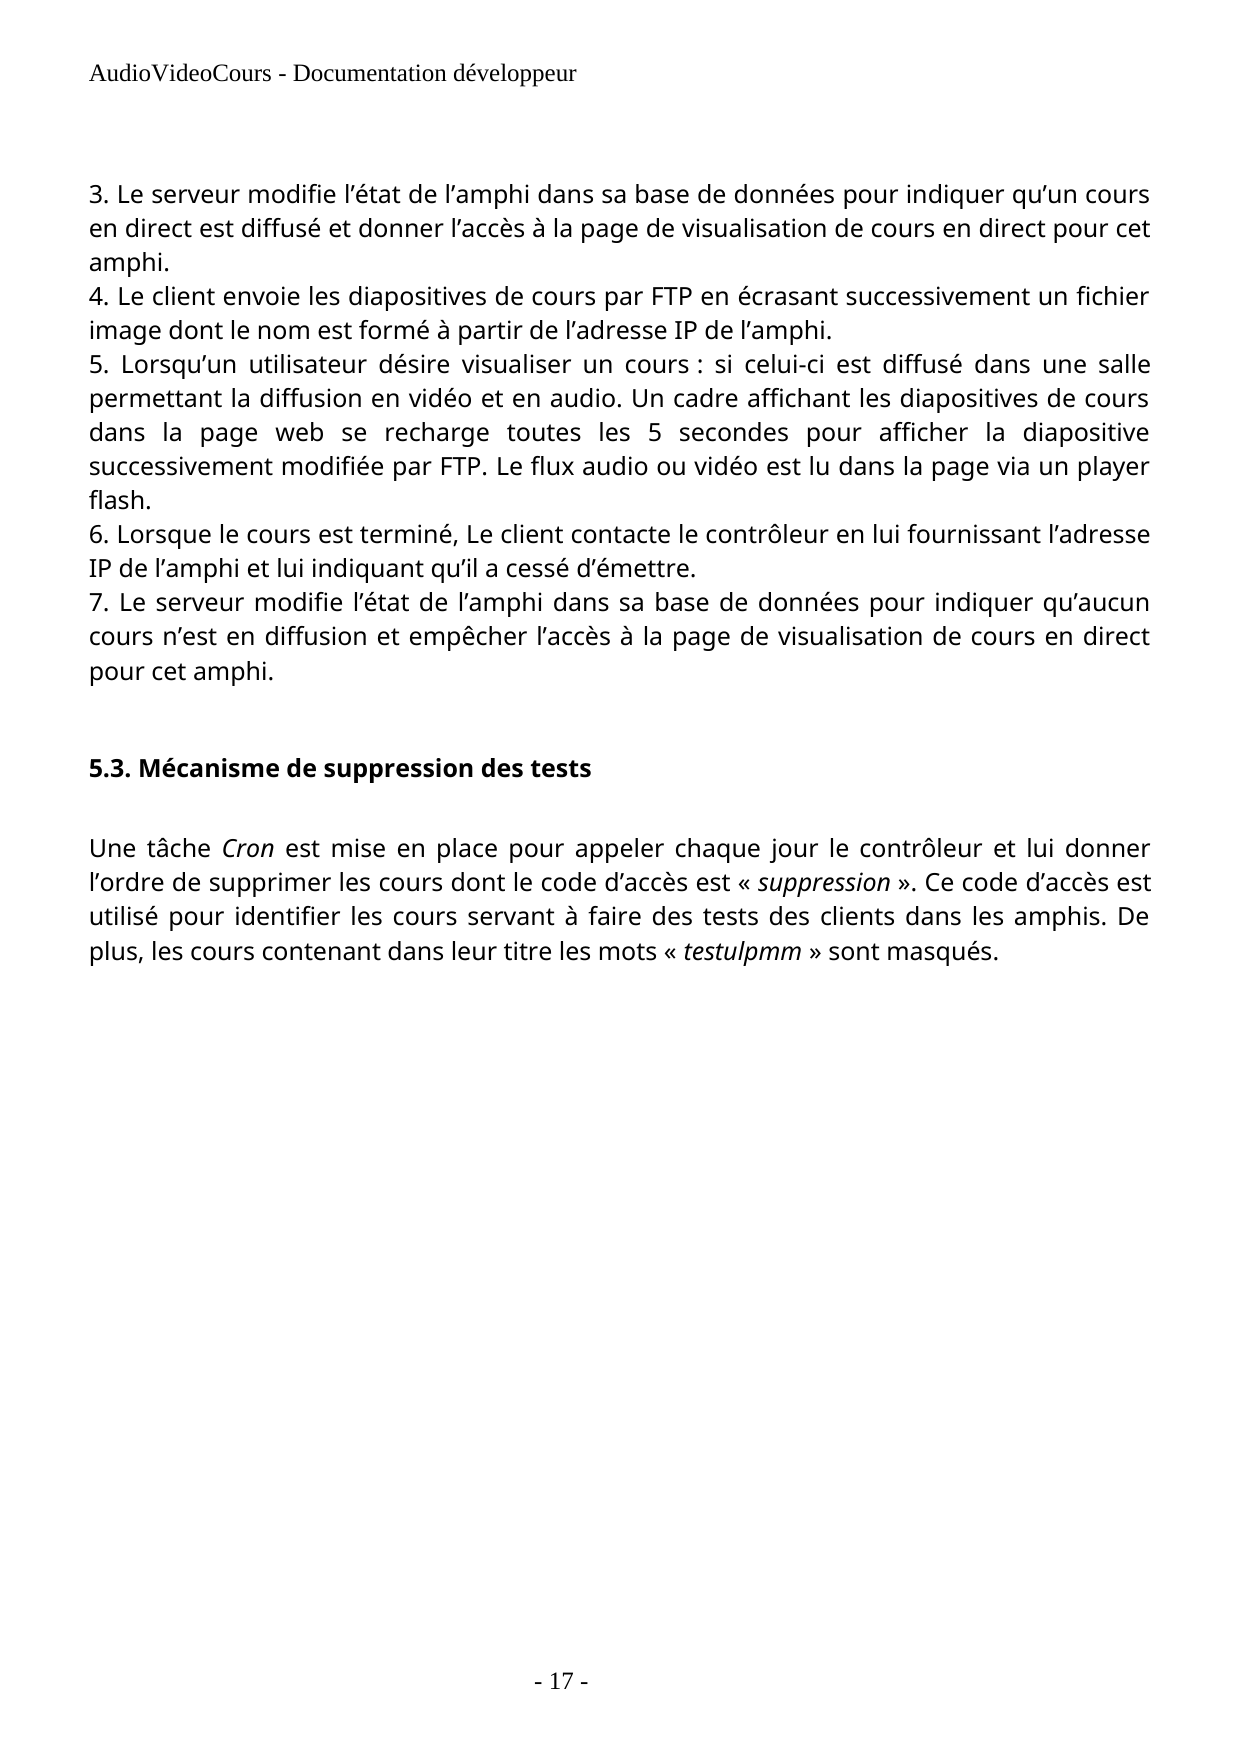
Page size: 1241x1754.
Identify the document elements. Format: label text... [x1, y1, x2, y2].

subtitle 5.3. Mécanisme de suppression des tests [88, 750, 1152, 784]
text 6. Lorsque le cours est terminé, Le client contacte le contrôleur en lui fournissant l’adresse IP de l’amphi et lui indiquant qu’il a cessé d’émettre. [88, 517, 1152, 585]
text Une tâche Cron est mise en place pour appeler chaque jour le contrôleur et lui donner l’ordre de supprimer les cours dont le code d’accès est « suppression ». Ce code d’accès est utilisé pour identifier les cours servant à faire des tests des clients dans les amphis. De plus, les cours contenant dans leur titre les mots « testulpmm » sont masqués. [88, 831, 1152, 967]
text 4. Le client envoie les diapositives de cours par FTP en écrasant successivement un fichier image dont le nom est formé à partir de l’adresse IP de l’amphi. [88, 278, 1152, 347]
text 5. Lorsqu’un utilisateur désire visualiser un cours : si celui-ci est diffusé dans une salle permettant la diffusion en vidéo et en audio. Un cadre affichant les diapositives de cours dans la page web se recharge toutes les 5 secondes pour afficher la diapositive successivement modifiée par FTP. Le flux audio ou vidéo est lu dans la page via un player flash. [88, 347, 1152, 517]
text 3. Le serveur modifie l’état de l’amphi dans sa base de données pour indiquer qu’un cours en direct est diffusé et donner l’accès à la page de visualisation de cours en direct pour cet amphi. [88, 176, 1152, 278]
text 7. Le serveur modifie l’état de l’amphi dans sa base de données pour indiquer qu’aucun cours n’est en diffusion et empêcher l’accès à la page de visualisation de cours en direct pour cet amphi. [88, 585, 1152, 687]
